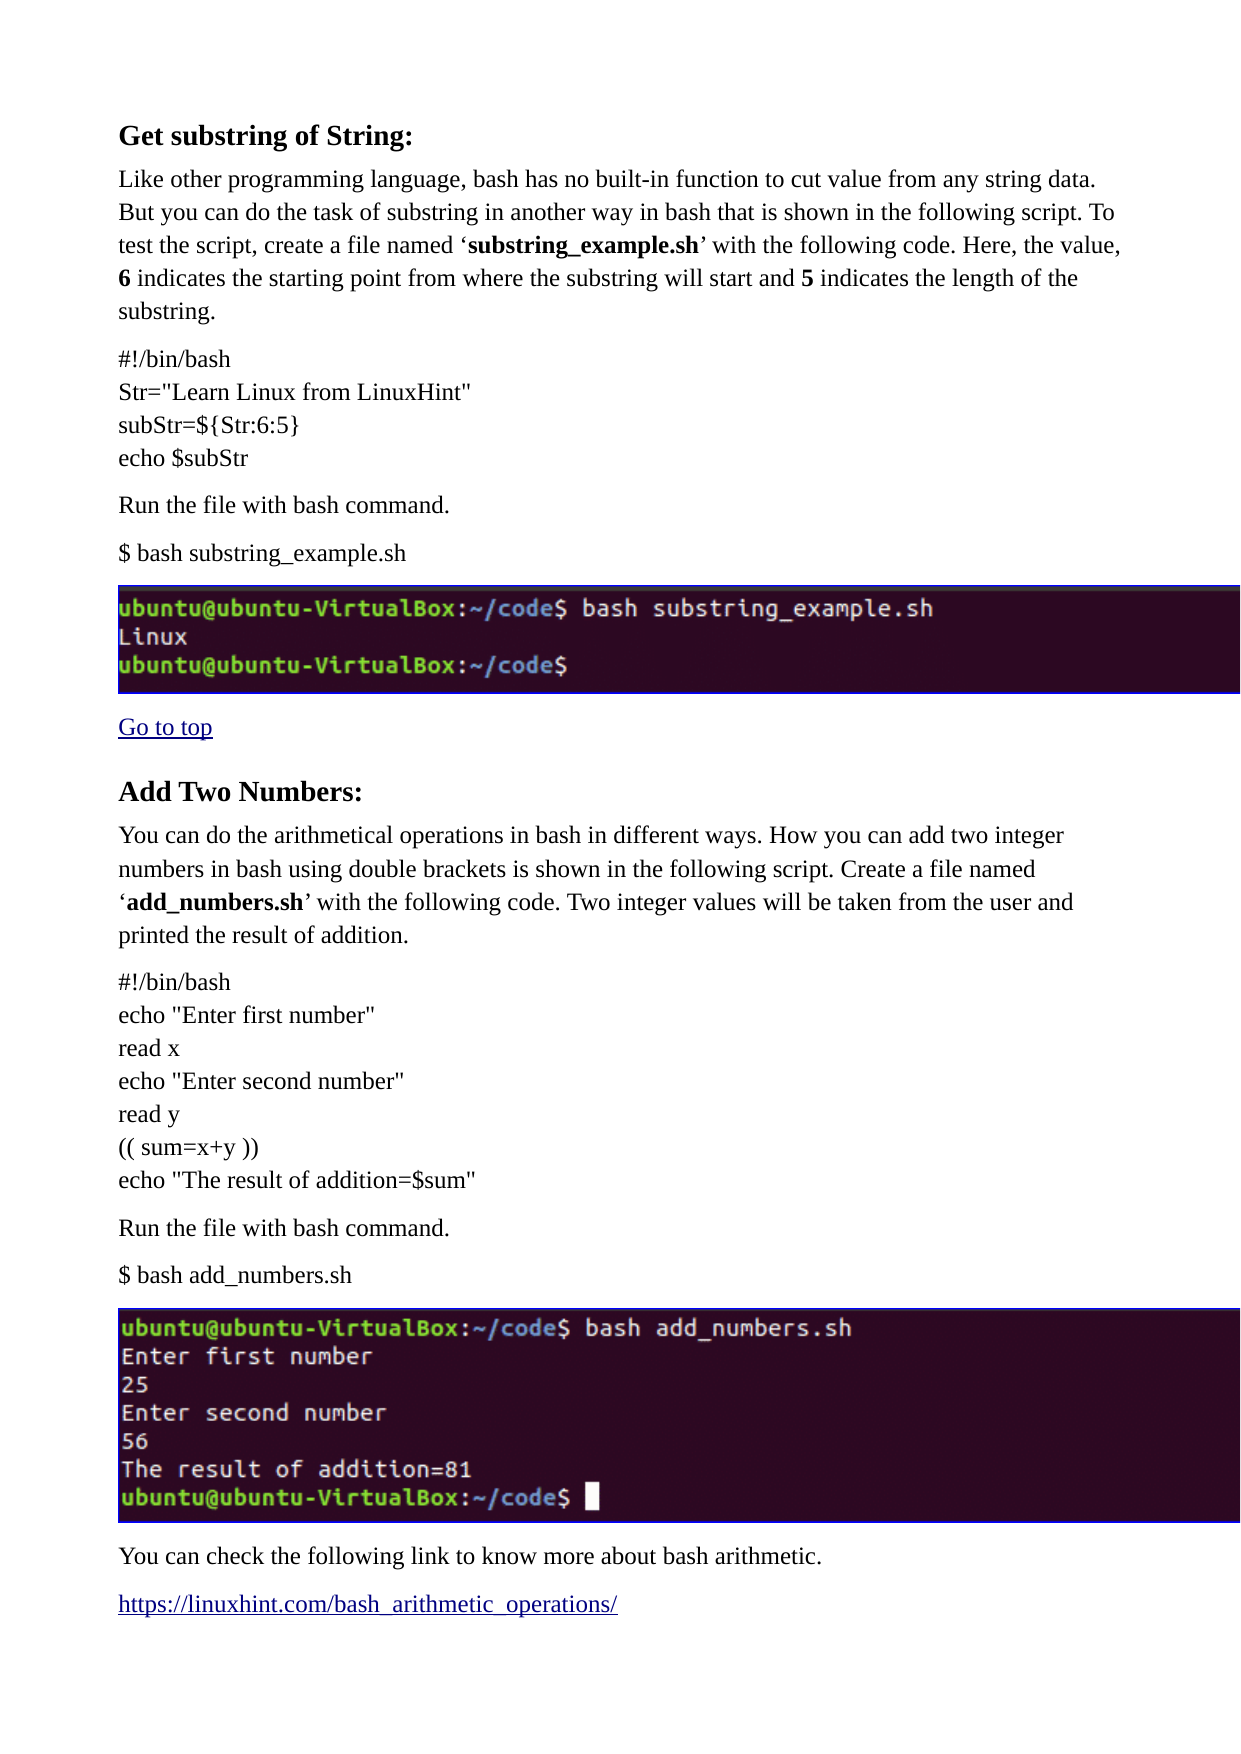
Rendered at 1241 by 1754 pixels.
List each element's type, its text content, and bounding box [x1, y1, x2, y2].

text You can do the arithmetical operations in bash in different ways. How you can add two integer numbers in bash using double brackets is shown in the following script. Create a file named ‘add_numbers.sh’ with the following code. Two integer values will be taken from the user and printed the result of addition. [118, 821, 1122, 948]
text https://linuxhint.com/bash_arithmetic_operations/ [118, 1589, 1122, 1617]
text $ bash substring_example.sh [118, 538, 1122, 567]
text #!/bin/bash echo "Enter first number" read x echo "Enter second number" read y (( sum=x+y )) echo "The result of addition=$sum" [118, 967, 1122, 1194]
text Like other programming language, bash has no built-in function to cut value from any string data. But you can do the task of substring in another way in bash that is shown in the following script. To test the script, create a file named ‘substring_example.sh’ with the following code. Here, the value, 6 indicates the starting point from where the substring will start and 5 indicates the length of the substring. [118, 164, 1122, 325]
subtitle Add Two Numbers: [118, 774, 1122, 808]
text Run the file with bash command. [118, 491, 1122, 519]
text Run the file with bash command. [118, 1213, 1122, 1242]
picture [118, 585, 1241, 694]
text #!/bin/bash Str="Learn Linux from LinuxHint" subStr=${Str:6:5} echo $subStr [118, 344, 1122, 472]
text Go to top [118, 712, 1122, 741]
picture [118, 1308, 1241, 1523]
subtitle Get substring of String: [118, 118, 1122, 152]
text $ bash add_numbers.sh [118, 1261, 1122, 1289]
text You can check the following link to know more about bash arithmetic. [118, 1541, 1122, 1570]
